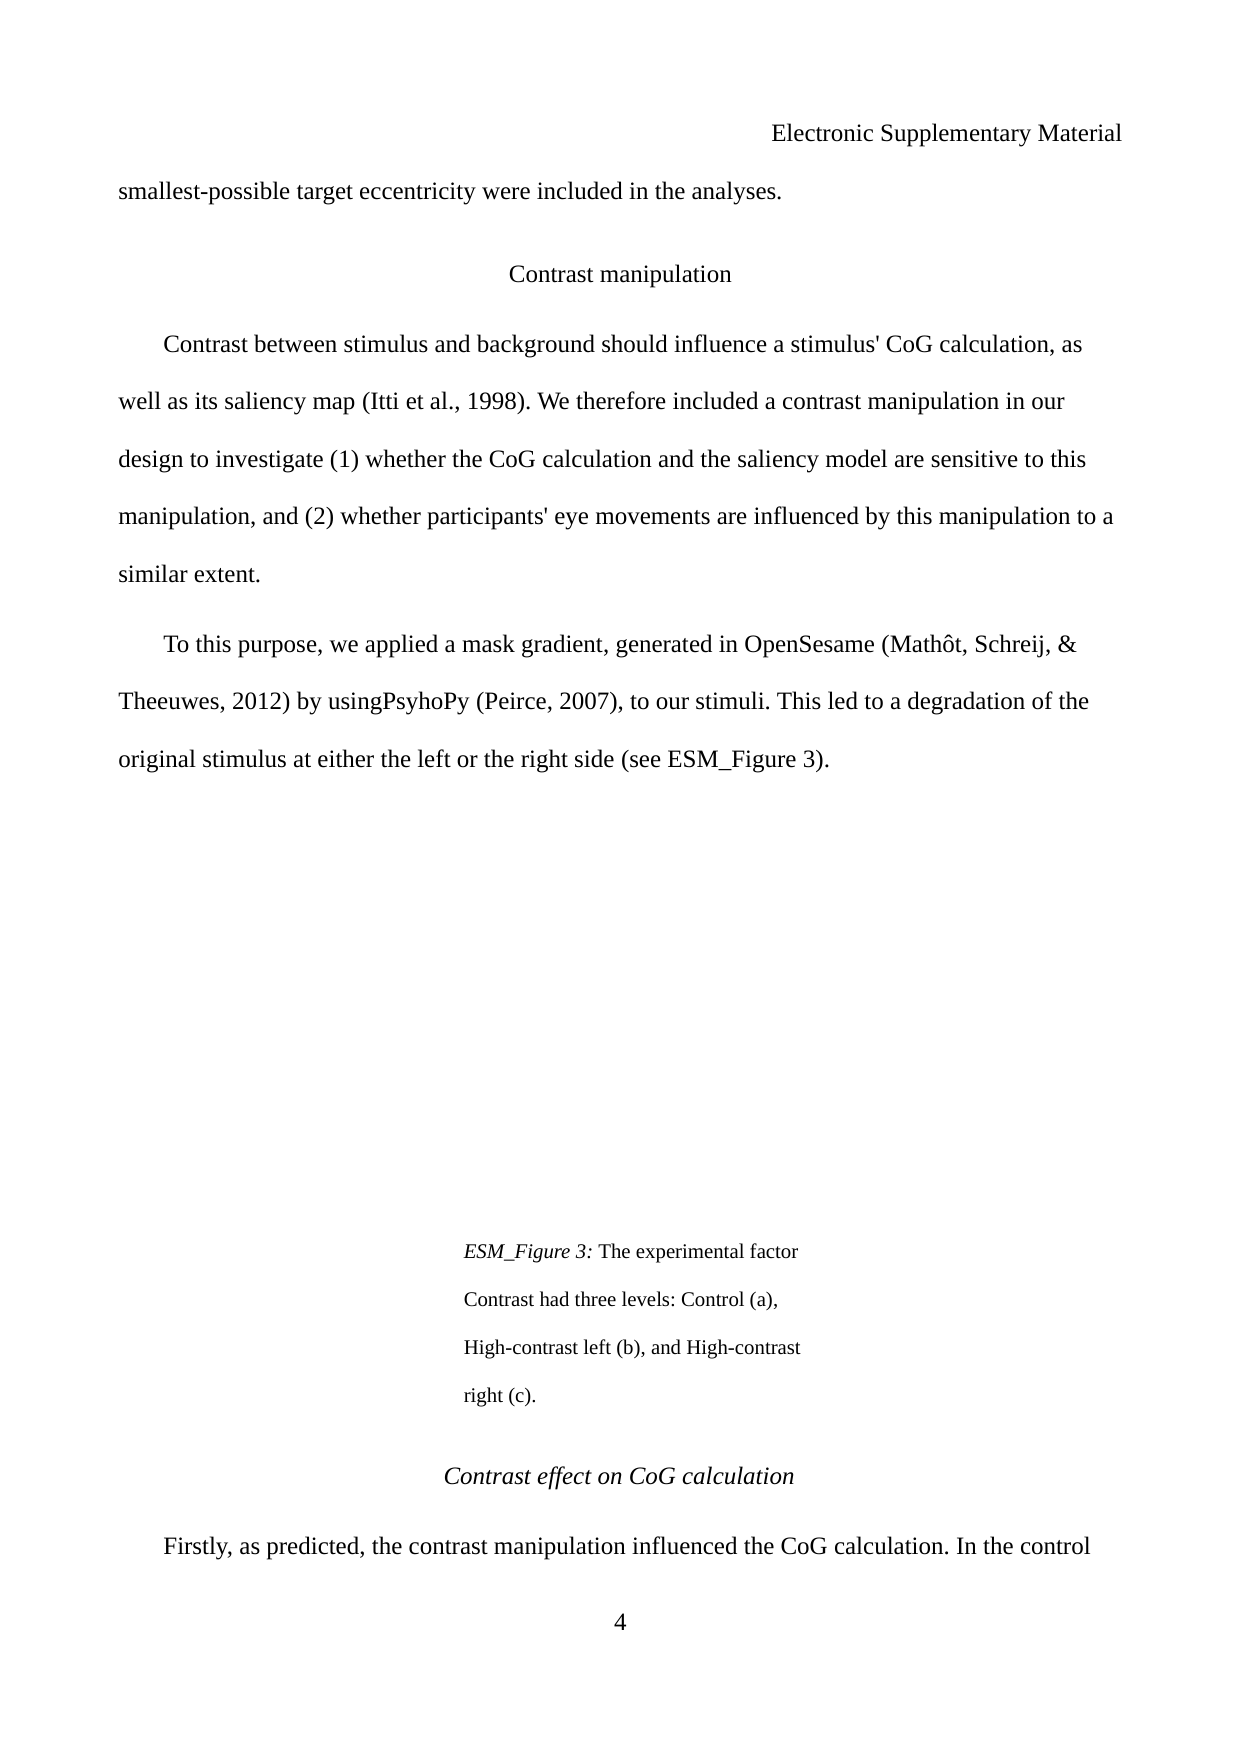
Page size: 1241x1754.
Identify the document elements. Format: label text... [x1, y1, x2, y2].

subtitle Contrast manipulation [118, 259, 1122, 288]
text ESM_Figure 3: The experimental factor Contrast had three levels: Control (a), High-contrast left (b), and High-contrast right (c). [463, 826, 822, 1407]
text smallest-possible target eccentricity were included in the analyses. [118, 176, 1122, 205]
text To this purpose, we applied a mask gradient, generated in OpenSesame (Mathôt, Schreij, & Theeuwes, 2012) by usingPsyhoPy (Peirce, 2007), to our stimuli. This led to a degradation of the original stimulus at either the left or the right side (see ESM_Figure 3). [118, 629, 1122, 773]
subtitle Contrast effect on CoG calculation [118, 1461, 1122, 1490]
text Contrast between stimulus and background should influence a stimulus' CoG calculation, as well as its saliency map (Itti et al., 1998). We therefore included a contrast manipulation in our design to investigate (1) whether the CoG calculation and the saliency model are sensitive to this manipulation, and (2) whether participants' eye movements are influenced by this manipulation to a similar extent. [118, 329, 1122, 588]
text Firstly, as predicted, the contrast manipulation influenced the CoG calculation. In the control [118, 1531, 1122, 1560]
